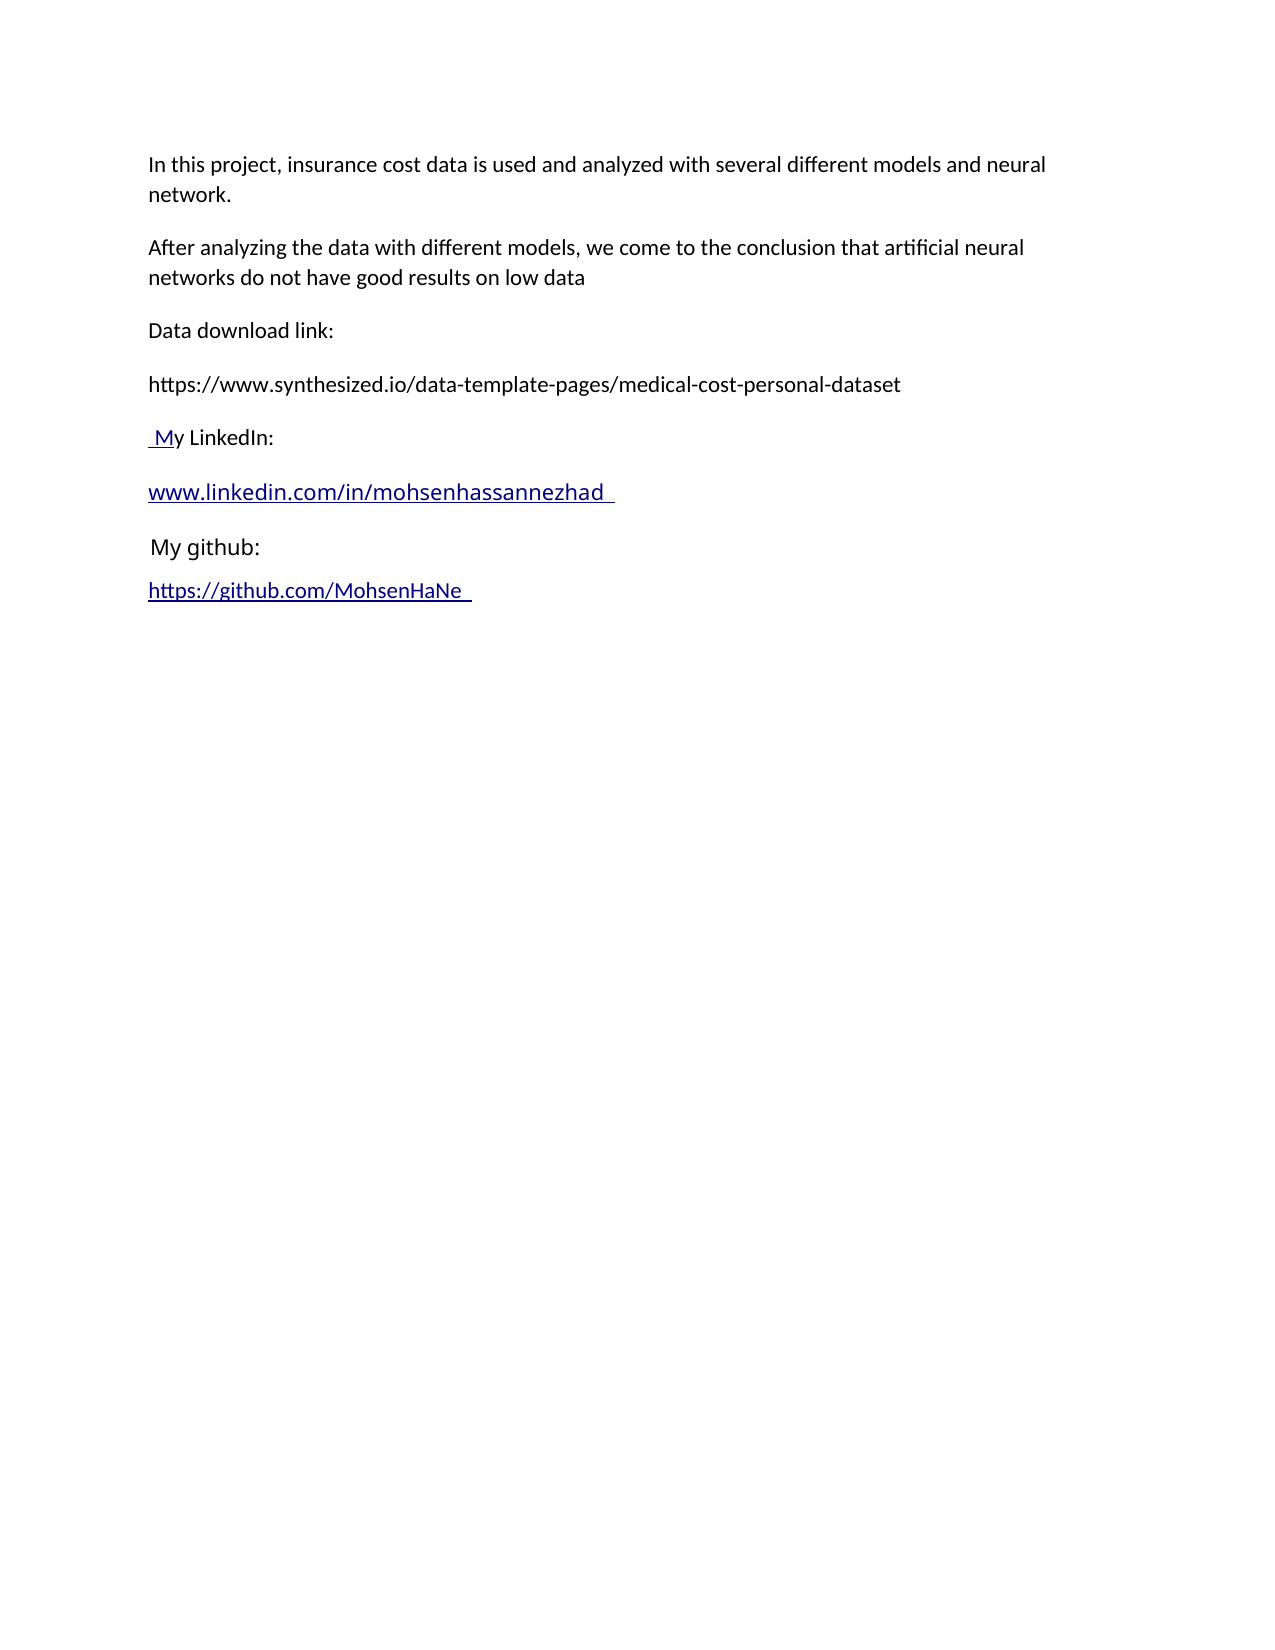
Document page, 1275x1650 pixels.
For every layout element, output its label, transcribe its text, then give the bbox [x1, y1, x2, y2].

text After analyzing the data with different models, we come to the conclusion that artificial neural networks do not have good results on low data [148, 233, 1090, 291]
text My github: [150, 532, 1090, 561]
text www.linkedin.com/in/mohsenhassannezhad [148, 477, 1090, 506]
text Data download link: [148, 317, 1090, 345]
text https://github.com/MohsenHaNe [148, 576, 1090, 604]
text https://www.synthesized.io/data-template-pages/medical-cost-personal-dataset [148, 370, 1090, 398]
text My LinkedIn: [148, 423, 1090, 452]
text In this project, insurance cost data is used and analyzed with several different models and neural network. [148, 150, 1090, 208]
